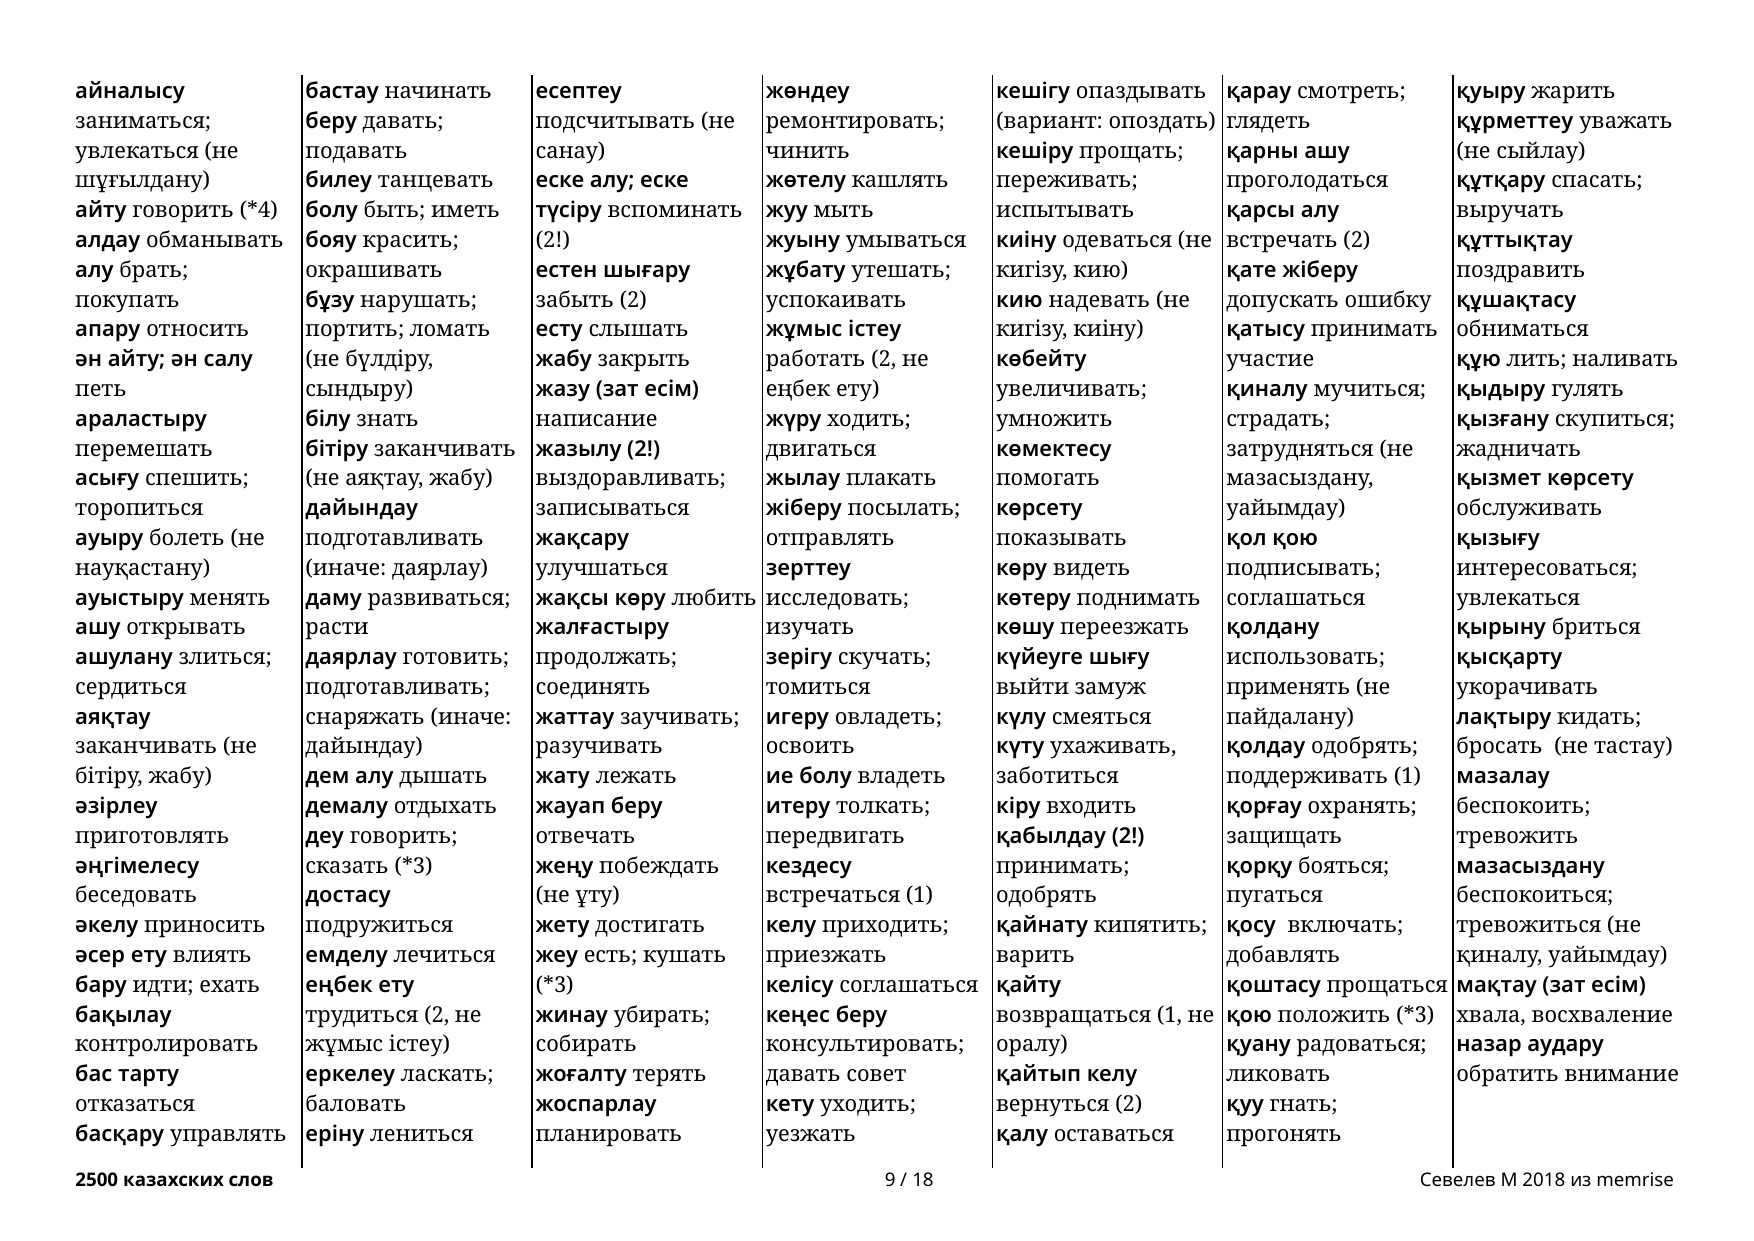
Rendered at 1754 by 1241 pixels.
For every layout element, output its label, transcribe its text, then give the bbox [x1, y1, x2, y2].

text қуану радоваться; ликовать [1226, 1028, 1449, 1088]
text қалу оставаться [996, 1118, 1218, 1147]
text қолдау одобрять; поддерживать (1) [1226, 730, 1449, 790]
text болу быть; иметь [305, 194, 528, 224]
text қорғау охранять; защищать [1226, 790, 1449, 849]
text жылау плакать [766, 462, 988, 492]
text қысқарту укорачивать [1456, 641, 1679, 701]
text кіру входить [996, 790, 1218, 820]
text жазу (зат есім) написание [535, 373, 758, 432]
text келу приходить; приезжать [766, 909, 988, 969]
text жоспарлау планировать [535, 1088, 758, 1147]
text жеңу побеждать (не ұту) [535, 849, 758, 909]
text жөтелу кашлять [766, 164, 988, 194]
text жүру ходить; двигаться [766, 403, 988, 462]
text қоштасу прощаться [1226, 969, 1449, 998]
text қайту возвращаться (1, не оралу) [996, 969, 1218, 1058]
text жату лежать [535, 760, 758, 790]
text назар аудару обратить внимание [1456, 1028, 1679, 1088]
text білу знать [305, 403, 528, 432]
text кешігу опаздывать (вариант: опоздать) [996, 75, 1218, 134]
text құттықтау поздравить [1456, 224, 1679, 283]
text алдау обманывать [75, 224, 298, 254]
text қол қою подписывать; соглашаться [1226, 522, 1449, 611]
text қызғану скупиться; жадничать [1456, 403, 1679, 462]
text араластыру перемешать [75, 403, 298, 462]
text қолдану использовать; применять (не пайдалану) [1226, 611, 1449, 730]
text көтеру поднимать [996, 581, 1218, 611]
text ауыру болеть (не науқастану) [75, 522, 298, 581]
text бітіру заканчивать (не аяқтау, жабу) [305, 432, 528, 492]
text еңбек ету трудиться (2, не жұмыс істеу) [305, 969, 528, 1058]
text мақтау (зат есім) хвала, восхваление [1456, 969, 1679, 1028]
text қызмет көрсету обслуживать [1456, 462, 1679, 522]
text айналысу заниматься; увлекаться (не шұғылдану) [75, 75, 298, 194]
text ауыстыру менять [75, 581, 298, 611]
text жуыну умываться [766, 224, 988, 254]
text қабылдау (2!) принимать; одобрять [996, 820, 1218, 909]
text әкелу приносить [75, 909, 298, 939]
text естен шығару забыть (2) [535, 254, 758, 313]
text кету уходить; уезжать [766, 1088, 988, 1147]
text лақтыру кидать; бросать (не тастау) [1456, 701, 1679, 760]
text жоғалту терять [535, 1058, 758, 1088]
text билеу танцевать [305, 164, 528, 194]
text күйеуге шығу выйти замуж [996, 641, 1218, 701]
text жуу мыть [766, 194, 988, 224]
text итеру толкать; передвигать [766, 790, 988, 849]
text жаттау заучивать; разучивать [535, 701, 758, 760]
text қуыру жарить [1456, 75, 1679, 105]
text көрсету показывать [996, 492, 1218, 552]
text жинау убирать; собирать [535, 998, 758, 1058]
text есептеу подсчитывать (не санау) [535, 75, 758, 164]
text қайнату кипятить; варить [996, 909, 1218, 969]
text даярлау готовить; подготавливать; снаряжать (иначе: дайындау) [305, 641, 528, 760]
text бару идти; ехать [75, 969, 298, 998]
text көшу переезжать [996, 611, 1218, 641]
text құю лить; наливать [1456, 343, 1679, 373]
text бақылау контролировать [75, 998, 298, 1058]
text жақсы көру любить [535, 581, 758, 611]
text алу брать; покупать [75, 254, 298, 313]
text қиналу мучиться; страдать; затрудняться (не мазасыздану, уайымдау) [1226, 373, 1449, 522]
text көмектесу помогать [996, 432, 1218, 492]
text қорқу бояться; пугаться [1226, 849, 1449, 909]
text еркелеу ласкать; баловать [305, 1058, 528, 1118]
text кездесу встречаться (1) [766, 849, 988, 909]
text басқару управлять [75, 1118, 298, 1147]
text беру давать; подавать [305, 105, 528, 164]
text жөндеу ремонтировать; чинить [766, 75, 988, 164]
text даму развиваться; расти [305, 581, 528, 641]
text деу говорить; сказать (*3) [305, 820, 528, 879]
text дайындау подготавливать (иначе: даярлау) [305, 492, 528, 581]
text құтқару спасать; выручать [1456, 164, 1679, 224]
text әңгімелесу беседовать [75, 849, 298, 909]
text достасу подружиться [305, 879, 528, 939]
text келісу соглашаться [766, 969, 988, 998]
text жету достигать [535, 909, 758, 939]
text есту слышать [535, 313, 758, 343]
text қырыну бриться [1456, 611, 1679, 641]
text жұмыс істеу работать (2, не еңбек ету) [766, 313, 988, 403]
text ие болу владеть [766, 760, 988, 790]
text кешіру прощать; переживать; испытывать [996, 134, 1218, 224]
text мазасыздану беспокоиться; тревожиться (не қиналу, уайымдау) [1456, 849, 1679, 969]
text емделу лечиться [305, 939, 528, 969]
text жауап беру отвечать [535, 790, 758, 849]
text жазылу (2!) выздоравливать; записываться [535, 432, 758, 522]
text қайтып келу вернуться (2) [996, 1058, 1218, 1118]
text асығу спешить; торопиться [75, 462, 298, 522]
text қарау смотреть; глядеть [1226, 75, 1449, 134]
text бас тарту отказаться [75, 1058, 298, 1118]
text күту ухаживать, заботиться [996, 730, 1218, 790]
text зерігу скучать; томиться [766, 641, 988, 701]
text кию надевать (не кигізу, киіну) [996, 283, 1218, 343]
text әзірлеу приготовлять [75, 790, 298, 849]
text зерттеу исследовать; изучать [766, 552, 988, 641]
text ашу открывать [75, 611, 298, 641]
text көбейту увеличивать; умножить [996, 343, 1218, 432]
text еске алу; еске түсіру вспоминать (2!) [535, 164, 758, 254]
text бұзу нарушать; портить; ломать (не бүлдіру, сындыру) [305, 283, 528, 403]
text жақсару улучшаться [535, 522, 758, 581]
text көру видеть [996, 552, 1218, 581]
text қызығу интересоваться; увлекаться [1456, 522, 1679, 611]
text қыдыру гулять [1456, 373, 1679, 403]
text құшақтасу обниматься [1456, 283, 1679, 343]
text бояу красить; окрашивать [305, 224, 528, 283]
text бастау начинать [305, 75, 528, 105]
text қарны ашу проголодаться [1226, 134, 1449, 194]
text игеру овладеть; освоить [766, 701, 988, 760]
text апару относить [75, 313, 298, 343]
text ән айту; ән салу петь [75, 343, 298, 403]
text қарсы алу встречать (2) [1226, 194, 1449, 254]
text қосу включать; добавлять [1226, 909, 1449, 969]
text демалу отдыхать [305, 790, 528, 820]
text жұбату утешать; успокаивать [766, 254, 988, 313]
text аяқтау заканчивать (не бітіру, жабу) [75, 701, 298, 790]
text құрметтеу уважать (не сыйлау) [1456, 105, 1679, 164]
text қате жіберу допускать ошибку [1226, 254, 1449, 313]
text әсер ету влиять [75, 939, 298, 969]
text ашулану злиться; сердиться [75, 641, 298, 701]
text қатысу принимать участие [1226, 313, 1449, 373]
text қуу гнать; прогонять [1226, 1088, 1449, 1147]
text айту говорить (*4) [75, 194, 298, 224]
text еріну лениться [305, 1118, 528, 1147]
text кеңес беру консультировать; давать совет [766, 998, 988, 1088]
text күлу смеяться [996, 701, 1218, 730]
text дем алу дышать [305, 760, 528, 790]
text жабу закрыть [535, 343, 758, 373]
text жеу есть; кушать (*3) [535, 939, 758, 998]
text жіберу посылать; отправлять [766, 492, 988, 552]
text мазалау беспокоить; тревожить [1456, 760, 1679, 849]
text қою положить (*3) [1226, 998, 1449, 1028]
text жалғастыру продолжать; соединять [535, 611, 758, 701]
text киіну одеваться (не кигізу, кию) [996, 224, 1218, 283]
